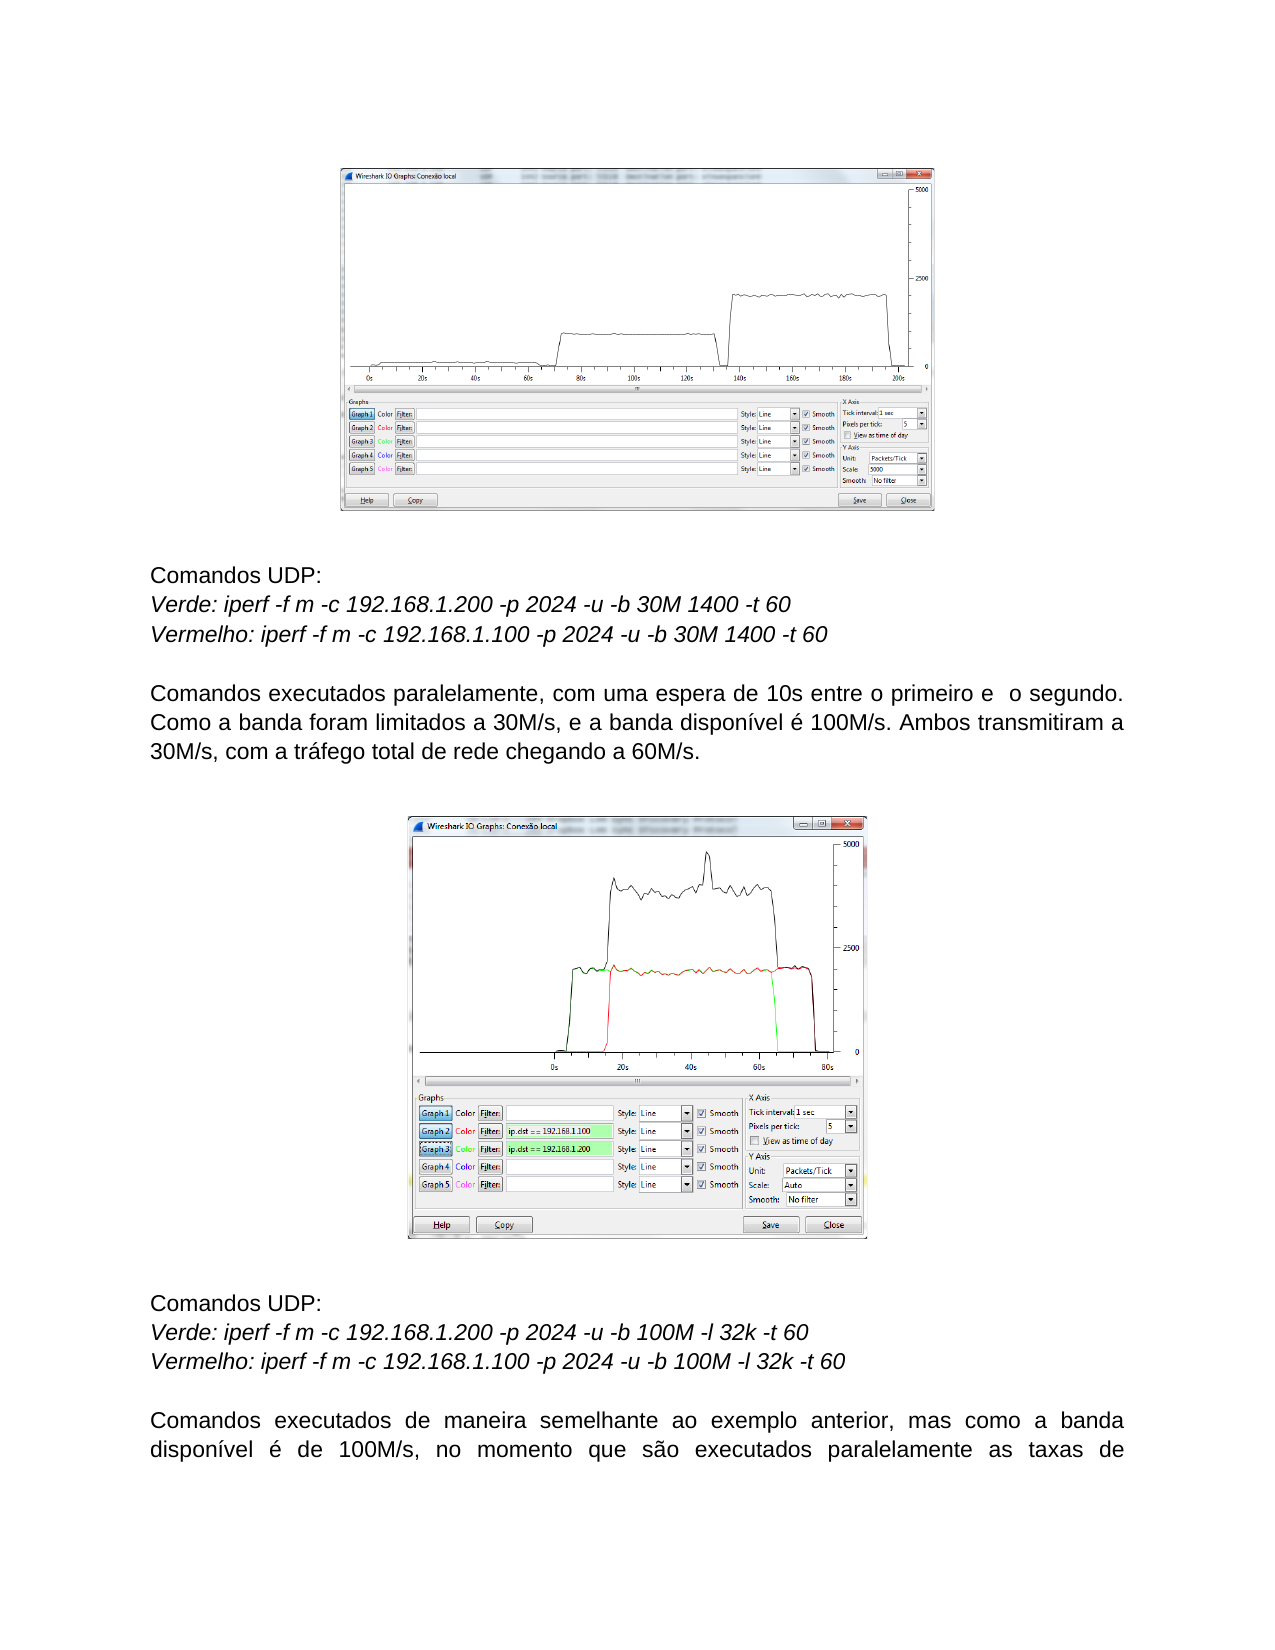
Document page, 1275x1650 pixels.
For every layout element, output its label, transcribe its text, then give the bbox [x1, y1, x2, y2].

text Comandos executados de maneira semelhante ao exemplo anterior, mas como a banda disponível é de 100M/s, no momento que são executados paralelamente as taxas de [150, 1408, 1125, 1463]
text Vermelho: iperf -f m -c 192.168.1.100 -p 2024 -u -b 30M 1400 -t 60 [150, 622, 1125, 647]
text Comandos UDP: [150, 563, 1125, 588]
picture [340, 168, 935, 511]
text Comandos executados paralelamente, com uma espera de 10s entre o primeiro e o segundo. Como a banda foram limitados a 30M/s, e a banda disponível é 100M/s. Ambos transmitiram a 30M/s, com a tráfego total de rede chegando a 60M/s. [150, 680, 1125, 765]
text Verde: iperf -f m -c 192.168.1.200 -p 2024 -u -b 100M -l 32k -t 60 [150, 1320, 1125, 1345]
picture [407, 816, 868, 1239]
text Comandos UDP: [150, 1290, 1125, 1316]
text Vermelho: iperf -f m -c 192.168.1.100 -p 2024 -u -b 100M -l 32k -t 60 [150, 1349, 1125, 1375]
text Verde: iperf -f m -c 192.168.1.200 -p 2024 -u -b 30M 1400 -t 60 [150, 592, 1125, 618]
